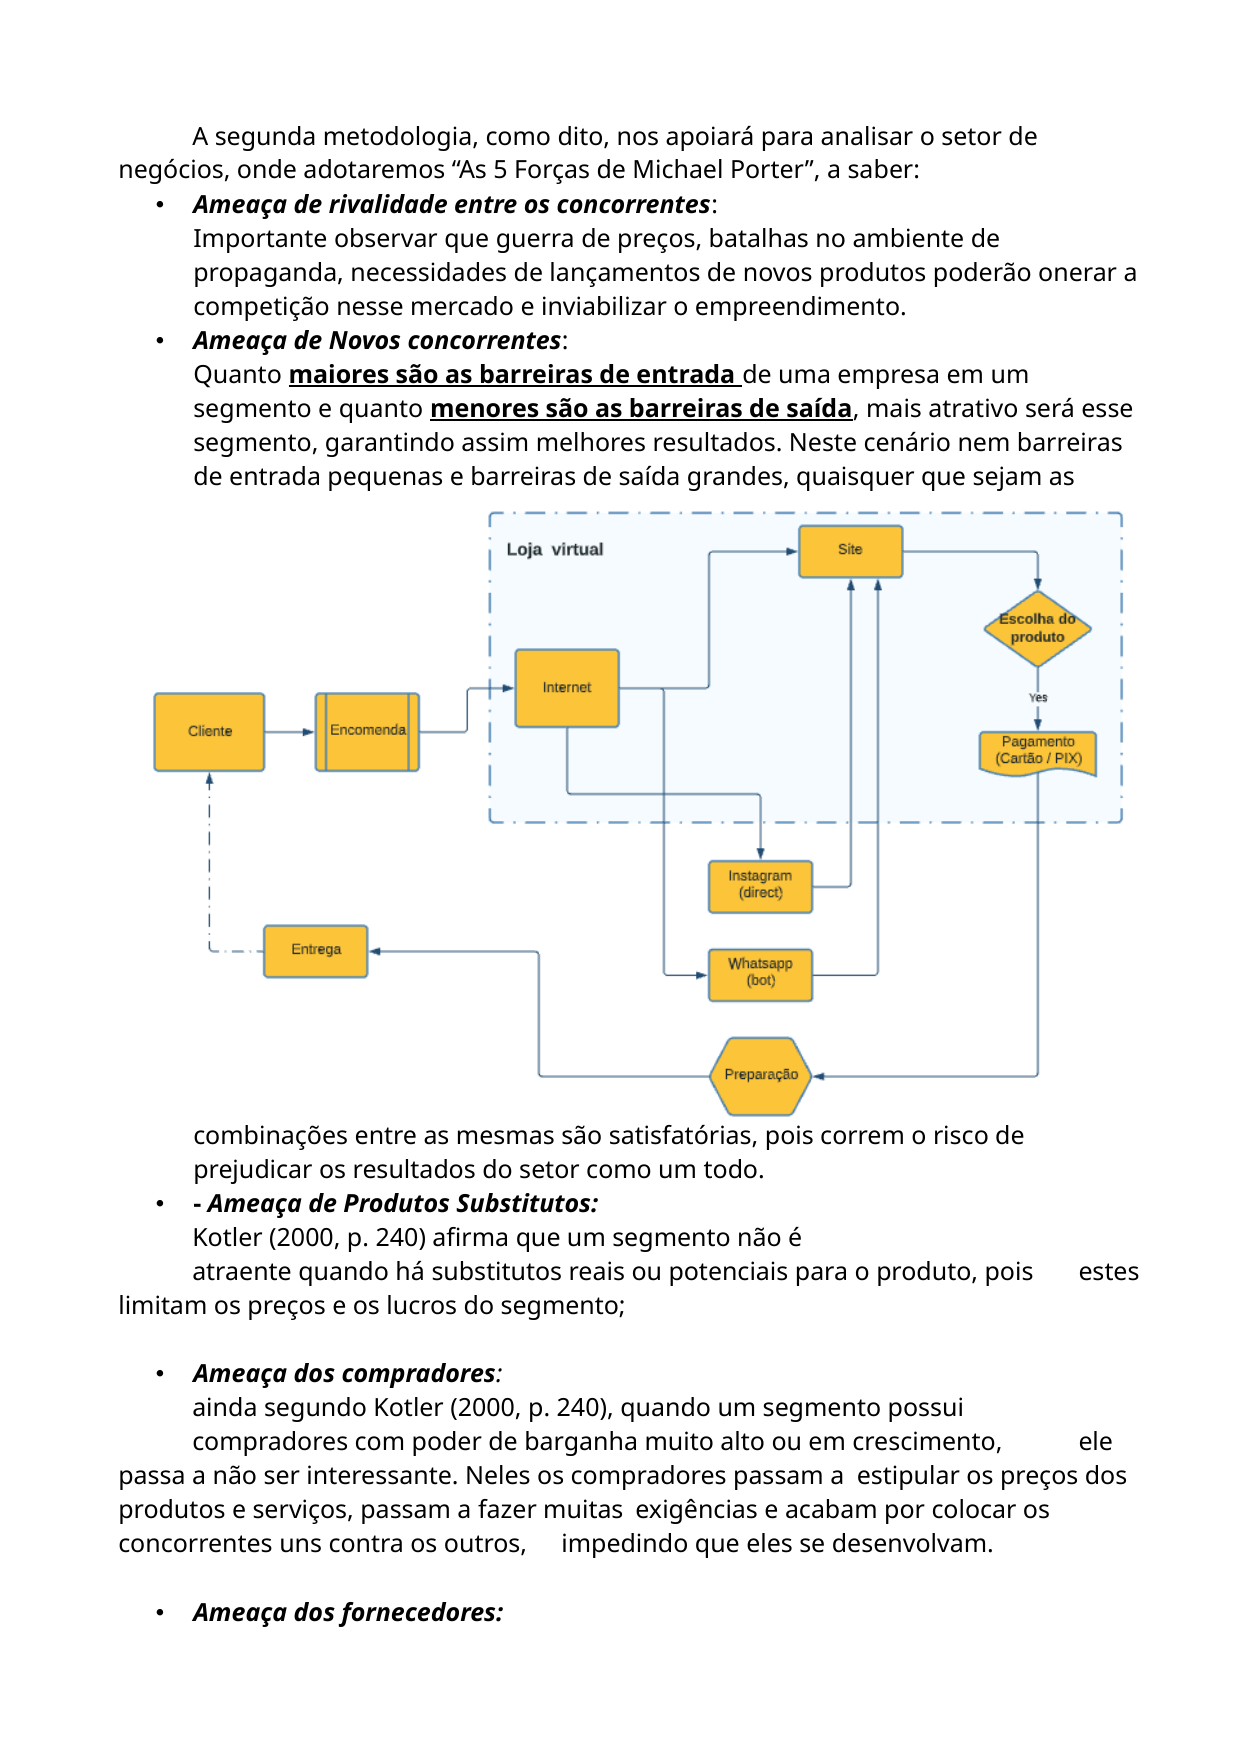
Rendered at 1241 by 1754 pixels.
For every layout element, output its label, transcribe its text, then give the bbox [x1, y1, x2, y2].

picture [107, 504, 1136, 1118]
text ainda segundo Kotler (2000, p. 240), quando um segmento possui compradores com poder de barganha muito alto ou em crescimento, ele passa a não ser interessante. Neles os compradores passam a estipular os preços dos produtos e serviços, passam a fazer muitas exigências e acabam por colocar os concorrentes uns contra os outros, impedindo que eles se desenvolvam. [118, 1390, 1146, 1560]
list Ameaça de Novos concorrentes: [156, 322, 1146, 357]
list Quanto maiores são as barreiras de entrada de uma empresa em um segmento e quanto menores são as barreiras de saída, mais atrativo será esse segmento, garantindo assim melhores resultados. Neste cenário nem barreiras de entrada pequenas e barreiras de saída grandes, quaisquer que sejam as combinações entre as mesmas são satisfatórias, pois correm o risco de prejudicar os resultados do setor como um todo. [156, 357, 1146, 1186]
list Ameaça dos fornecedores: [156, 1594, 1146, 1628]
text atraente quando há substitutos reais ou potenciais para o produto, pois estes limitam os preços e os lucros do segmento; [118, 1254, 1146, 1322]
list Importante observar que guerra de preços, batalhas no ambiente de propaganda, necessidades de lançamentos de novos produtos poderão onerar a competição nesse mercado e inviabilizar o empreendimento. [156, 220, 1146, 322]
list Ameaça de rivalidade entre os concorrentes: [156, 186, 1146, 220]
text Kotler (2000, p. 240) afirma que um segmento não é [118, 1219, 1146, 1254]
list Ameaça dos compradores: [156, 1356, 1146, 1390]
list - Ameaça de Produtos Substitutos: [156, 1186, 1146, 1219]
text A segunda metodologia, como dito, nos apoiará para analisar o setor de negócios, onde adotaremos “As 5 Forças de Michael Porter”, a saber: [118, 118, 1146, 186]
